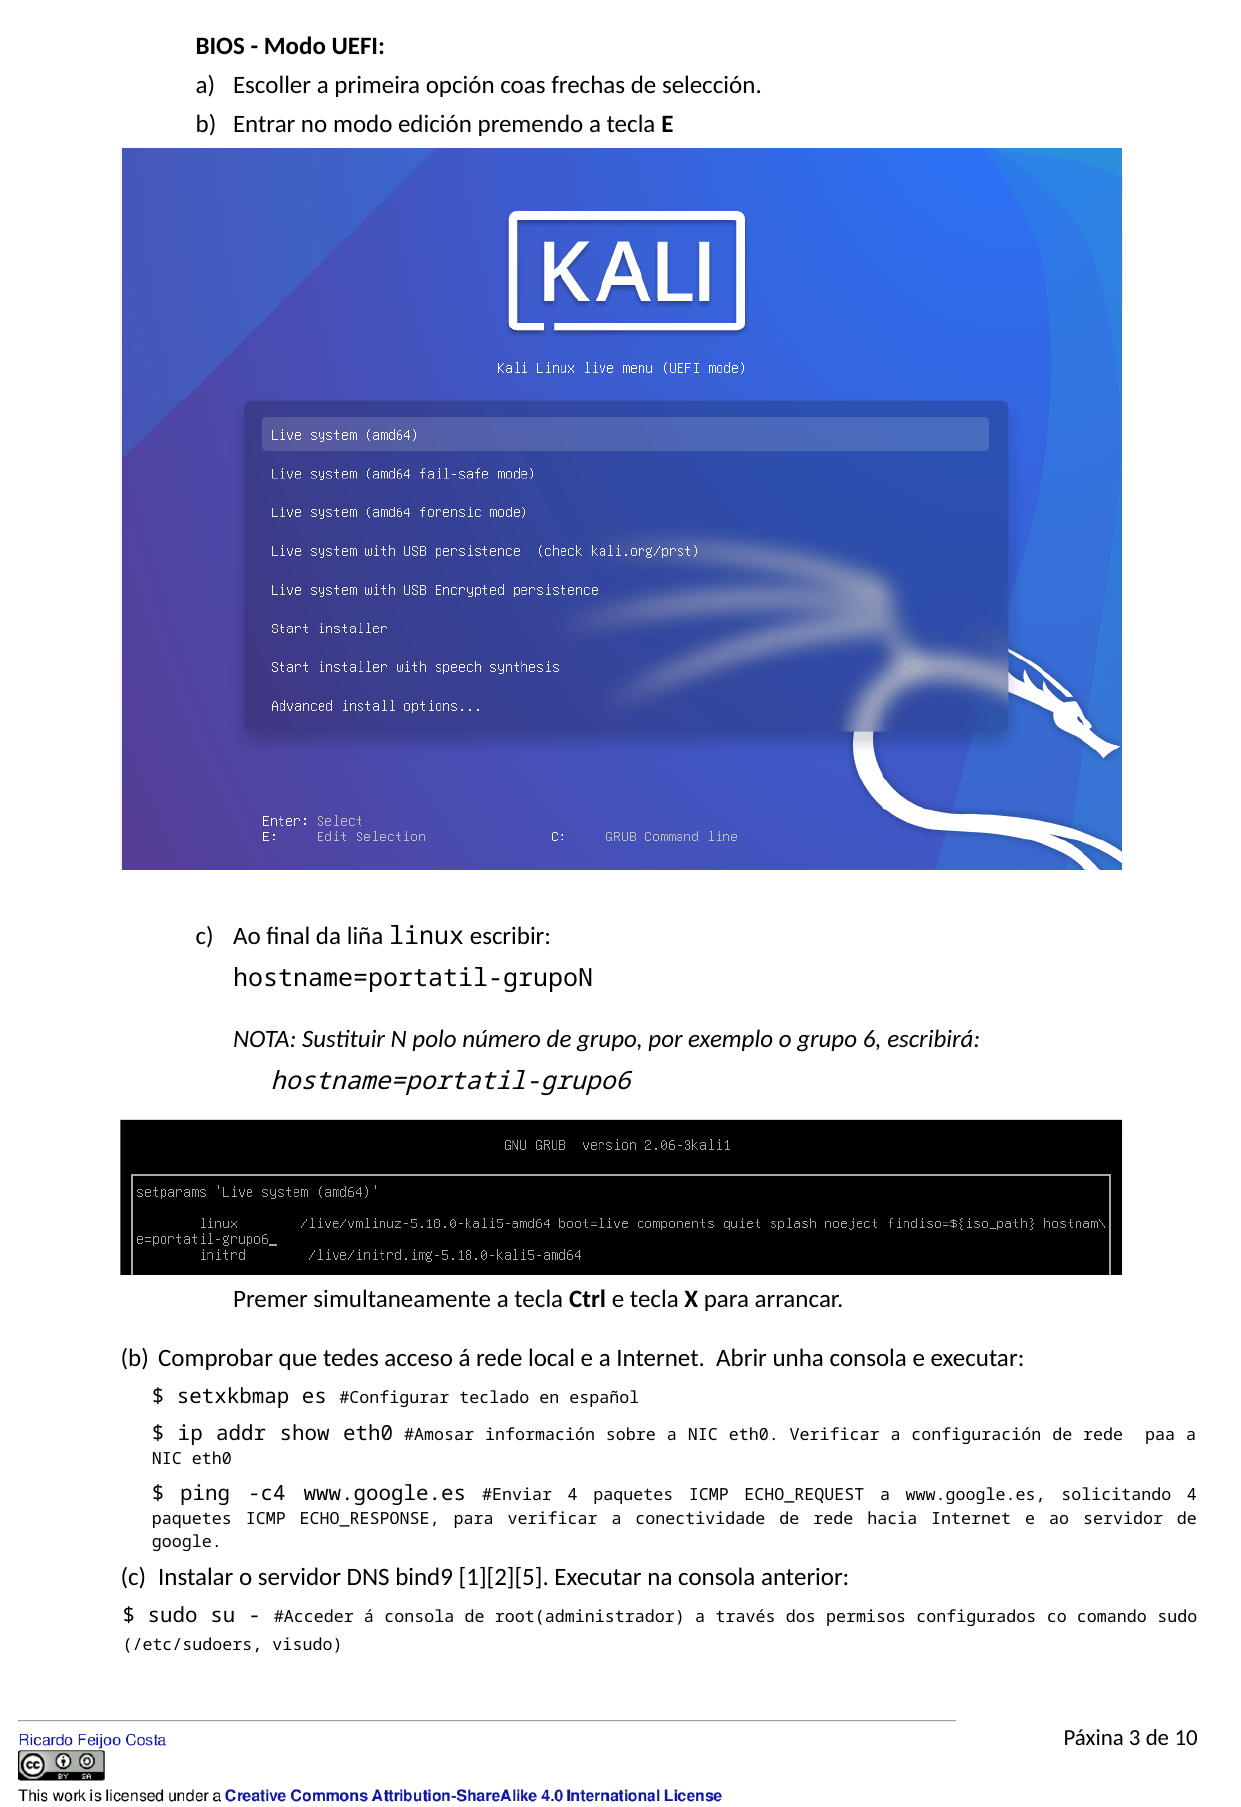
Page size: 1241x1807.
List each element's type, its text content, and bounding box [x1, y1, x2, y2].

list hostname=portatil-grupo6 [233, 1062, 1197, 1096]
list Premer simultaneamente a tecla Ctrl e tecla X para arrancar. [195, 1119, 1197, 1314]
list $ setxkbmap es #Configurar teclado en español [116, 1381, 1197, 1409]
list $ ping -c4 www.google.es #Enviar 4 paquetes ICMP ECHO_REQUEST a www.google.es, solicitando 4 paquetes ICMP ECHO_RESPONSE, para verificar a conectividade de rede hacia Internet e ao servidor de google. [116, 1478, 1197, 1552]
list Entrar no modo edición premendo a tecla E [195, 108, 1197, 139]
list Ao final da liña linux escribir: [195, 917, 1197, 951]
list $ ip addr show eth0 #Amosar información sobre a NIC eth0. Verificar a configuración de rede paa a NIC eth0 [116, 1418, 1197, 1469]
list Instalar o servidor DNS bind9 [1][2][5]. Executar na consola anterior: [120, 1561, 1197, 1591]
list hostname=portatil-grupoN [195, 960, 1197, 994]
picture [120, 1119, 1123, 1275]
picture [8, 1715, 957, 1806]
list $ sudo su - #Acceder á consola de root(administrador) a través dos permisos configurados co comando sudo (/etc/sudoers, visudo) [122, 1600, 1197, 1657]
picture [120, 147, 1123, 870]
list BIOS - Modo UEFI: [158, 30, 1197, 60]
list NOTA: Sustituir N polo número de grupo, por exemplo o grupo 6, escribirá: [195, 1023, 1197, 1053]
list Comprobar que tedes acceso á rede local e a Internet. Abrir unha consola e executar: [120, 1342, 1197, 1372]
list Escoller a primeira opción coas frechas de selección. [195, 69, 1197, 100]
